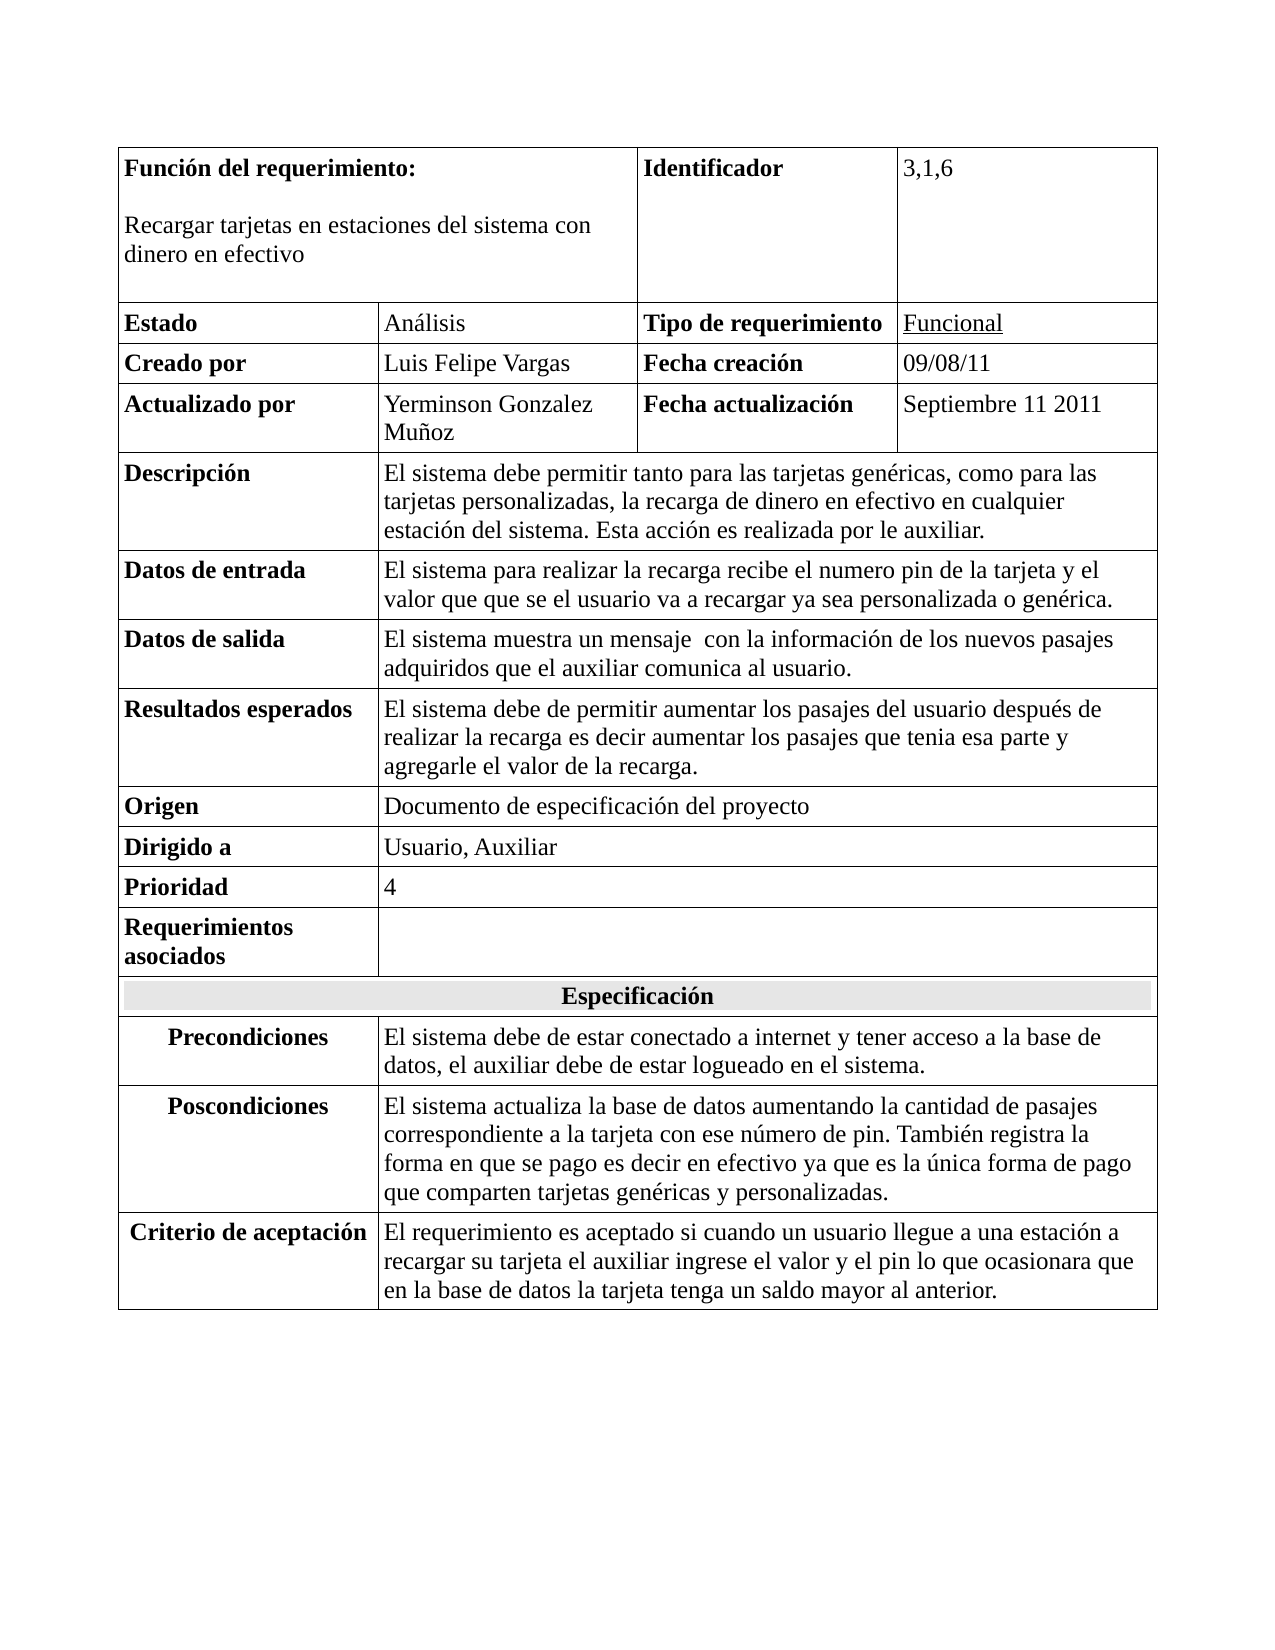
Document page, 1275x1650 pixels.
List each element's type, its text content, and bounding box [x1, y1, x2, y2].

table_cell 4 [379, 867, 1157, 907]
table_cell Requerimientos asociados [119, 908, 378, 976]
table_cell Septiembre 11 2011 [898, 384, 1157, 452]
table_cell Criterio de aceptación [119, 1213, 378, 1309]
table_cell Creado por [119, 344, 378, 383]
table_cell El requerimiento es aceptado si cuando un usuario llegue a una estación a recargar su tarjeta el auxiliar ingrese el valor y el pin lo que ocasionara que en la base de datos la tarjeta tenga un saldo mayor al anterior. [379, 1213, 1157, 1309]
table_cell El sistema actualiza la base de datos aumentando la cantidad de pasajes correspondiente a la tarjeta con ese número de pin. También registra la forma en que se pago es decir en efectivo ya que es la única forma de pago que comparten tarjetas genéricas y personalizadas. [379, 1086, 1157, 1212]
table_cell Resultados esperados [119, 689, 378, 786]
table_cell Prioridad [119, 867, 378, 907]
table_header Función del requerimiento: Recargar tarjetas en estaciones del sistema con dinero en efectivo [119, 148, 637, 302]
table_cell Luis Felipe Vargas [379, 344, 637, 383]
table_cell Documento de especificación del proyecto [379, 787, 1157, 826]
table_cell Estado [119, 303, 378, 342]
table_cell El sistema debe permitir tanto para las tarjetas genéricas, como para las tarjetas personalizadas, la recarga de dinero en efectivo en cualquier estación del sistema. Esta acción es realizada por le auxiliar. [379, 453, 1157, 550]
table_cell 08/09/11 [898, 344, 1157, 383]
table_cell Yerminson Gonzalez Muñoz [379, 384, 637, 452]
table_cell Datos de salida [119, 620, 378, 688]
table_cell Precondiciones [119, 1017, 378, 1085]
table_header 3,1,6 [898, 148, 1157, 302]
table_cell Usuario, Auxiliar [379, 827, 1157, 866]
table_cell Fecha creación [638, 344, 897, 383]
table_cell Fecha actualización [638, 384, 897, 452]
table_cell Dirigido a [119, 827, 378, 866]
table_cell El sistema debe de permitir aumentar los pasajes del usuario después de realizar la recarga es decir aumentar los pasajes que tenia esa parte y agregarle el valor de la recarga. [379, 689, 1157, 786]
table_cell Datos de entrada [119, 551, 378, 619]
table_cell Descripción [119, 453, 378, 550]
table_header Identificador [638, 148, 897, 302]
table_cell Poscondiciones [119, 1086, 378, 1212]
table_cell El sistema para realizar la recarga recibe el numero pin de la tarjeta y el valor que que se el usuario va a recargar ya sea personalizada o genérica. [379, 551, 1157, 619]
table_cell Origen [119, 787, 378, 826]
table_cell Actualizado por [119, 384, 378, 452]
table_cell Especificación [119, 977, 1157, 1016]
table_cell [379, 908, 1157, 976]
table_cell El sistema muestra un mensaje con la información de los nuevos pasajes adquiridos que el auxiliar comunica al usuario. [379, 620, 1157, 688]
table_cell Tipo de requerimiento [638, 303, 897, 342]
table_cell El sistema debe de estar conectado a internet y tener acceso a la base de datos, el auxiliar debe de estar logueado en el sistema. [379, 1017, 1157, 1085]
table_cell Funcional [898, 303, 1157, 342]
table_cell Análisis [379, 303, 637, 342]
